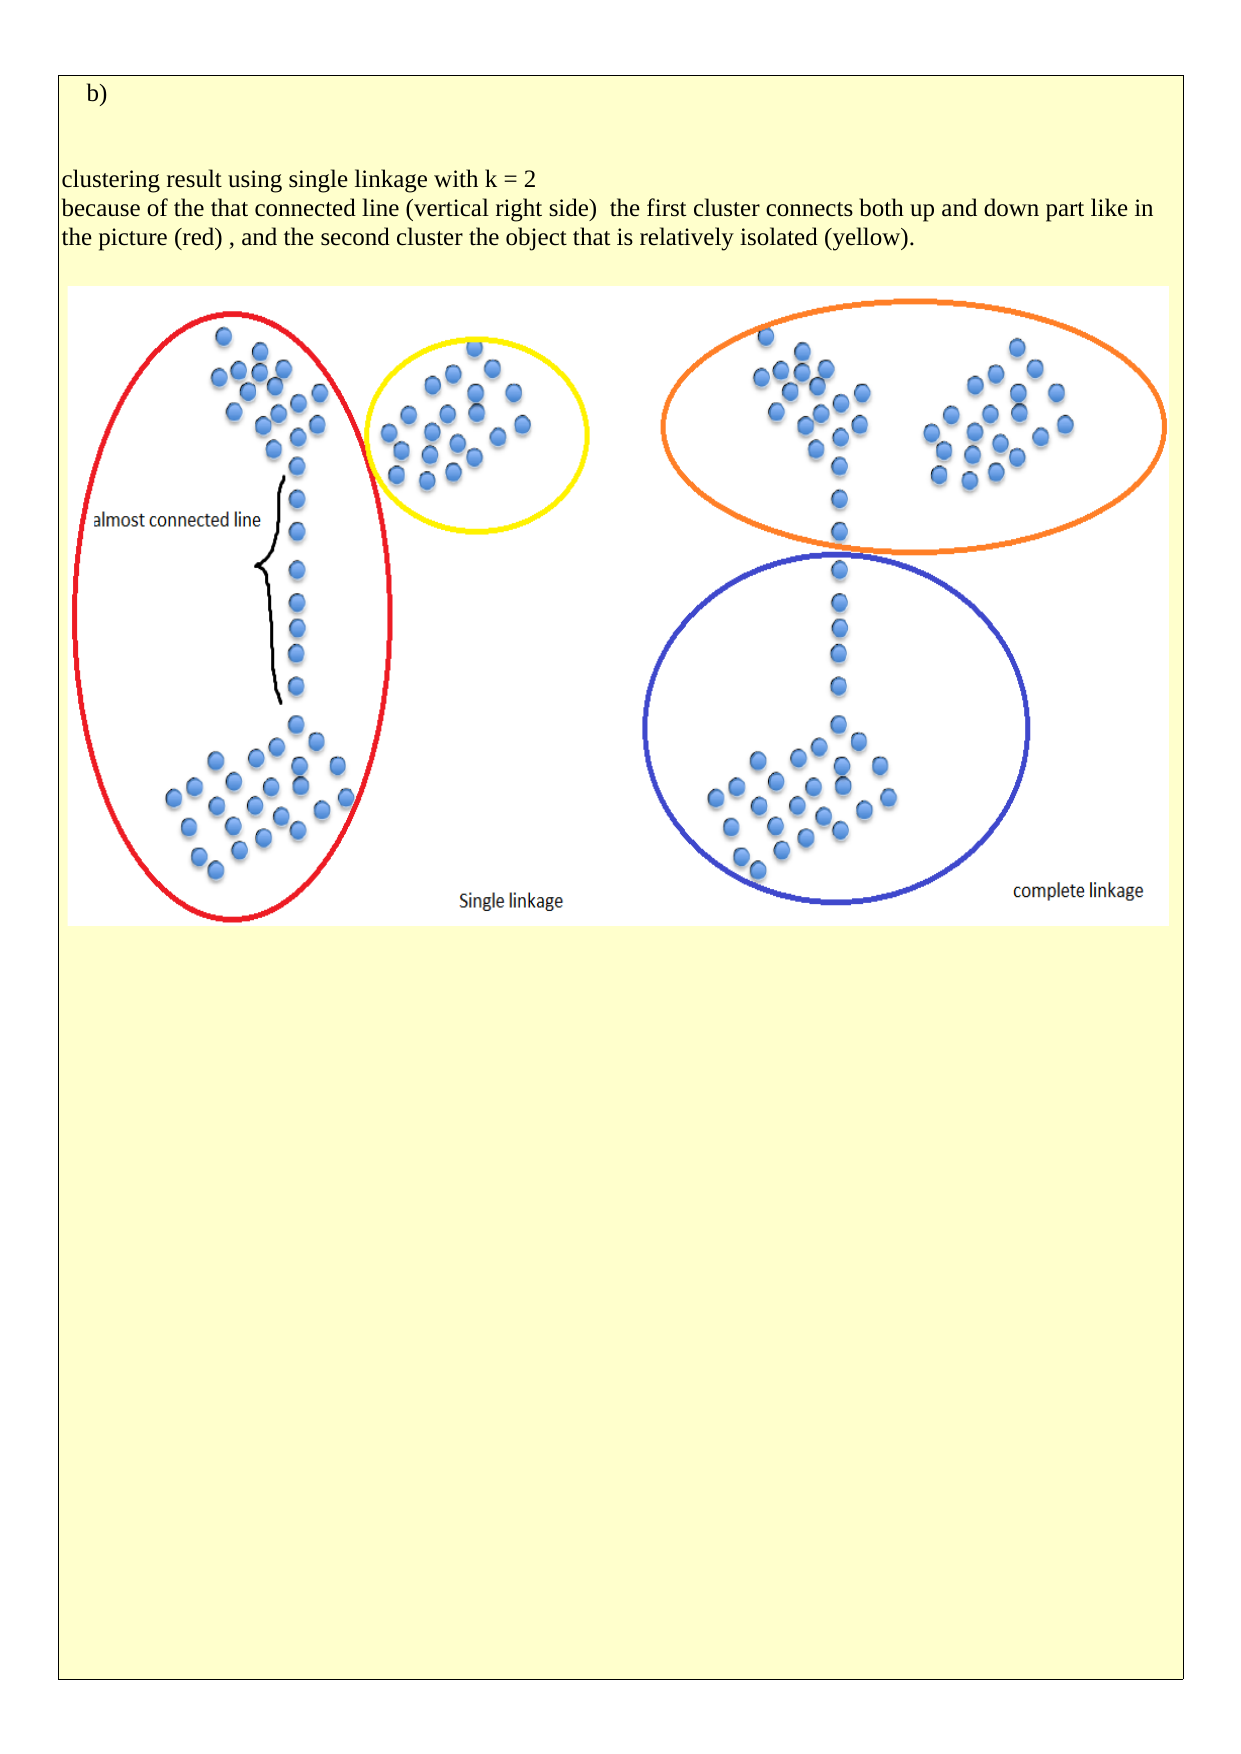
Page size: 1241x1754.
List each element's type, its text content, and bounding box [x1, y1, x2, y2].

picture [67, 286, 1169, 926]
text clustering result using single linkage with k = 2 [61, 164, 1180, 193]
text b) [61, 78, 1180, 107]
text because of the that connected line (vertical right side) the first cluster connects both up and down part like in the picture (red) , and the second cluster the object that is relatively isolated (yellow). [61, 193, 1180, 251]
